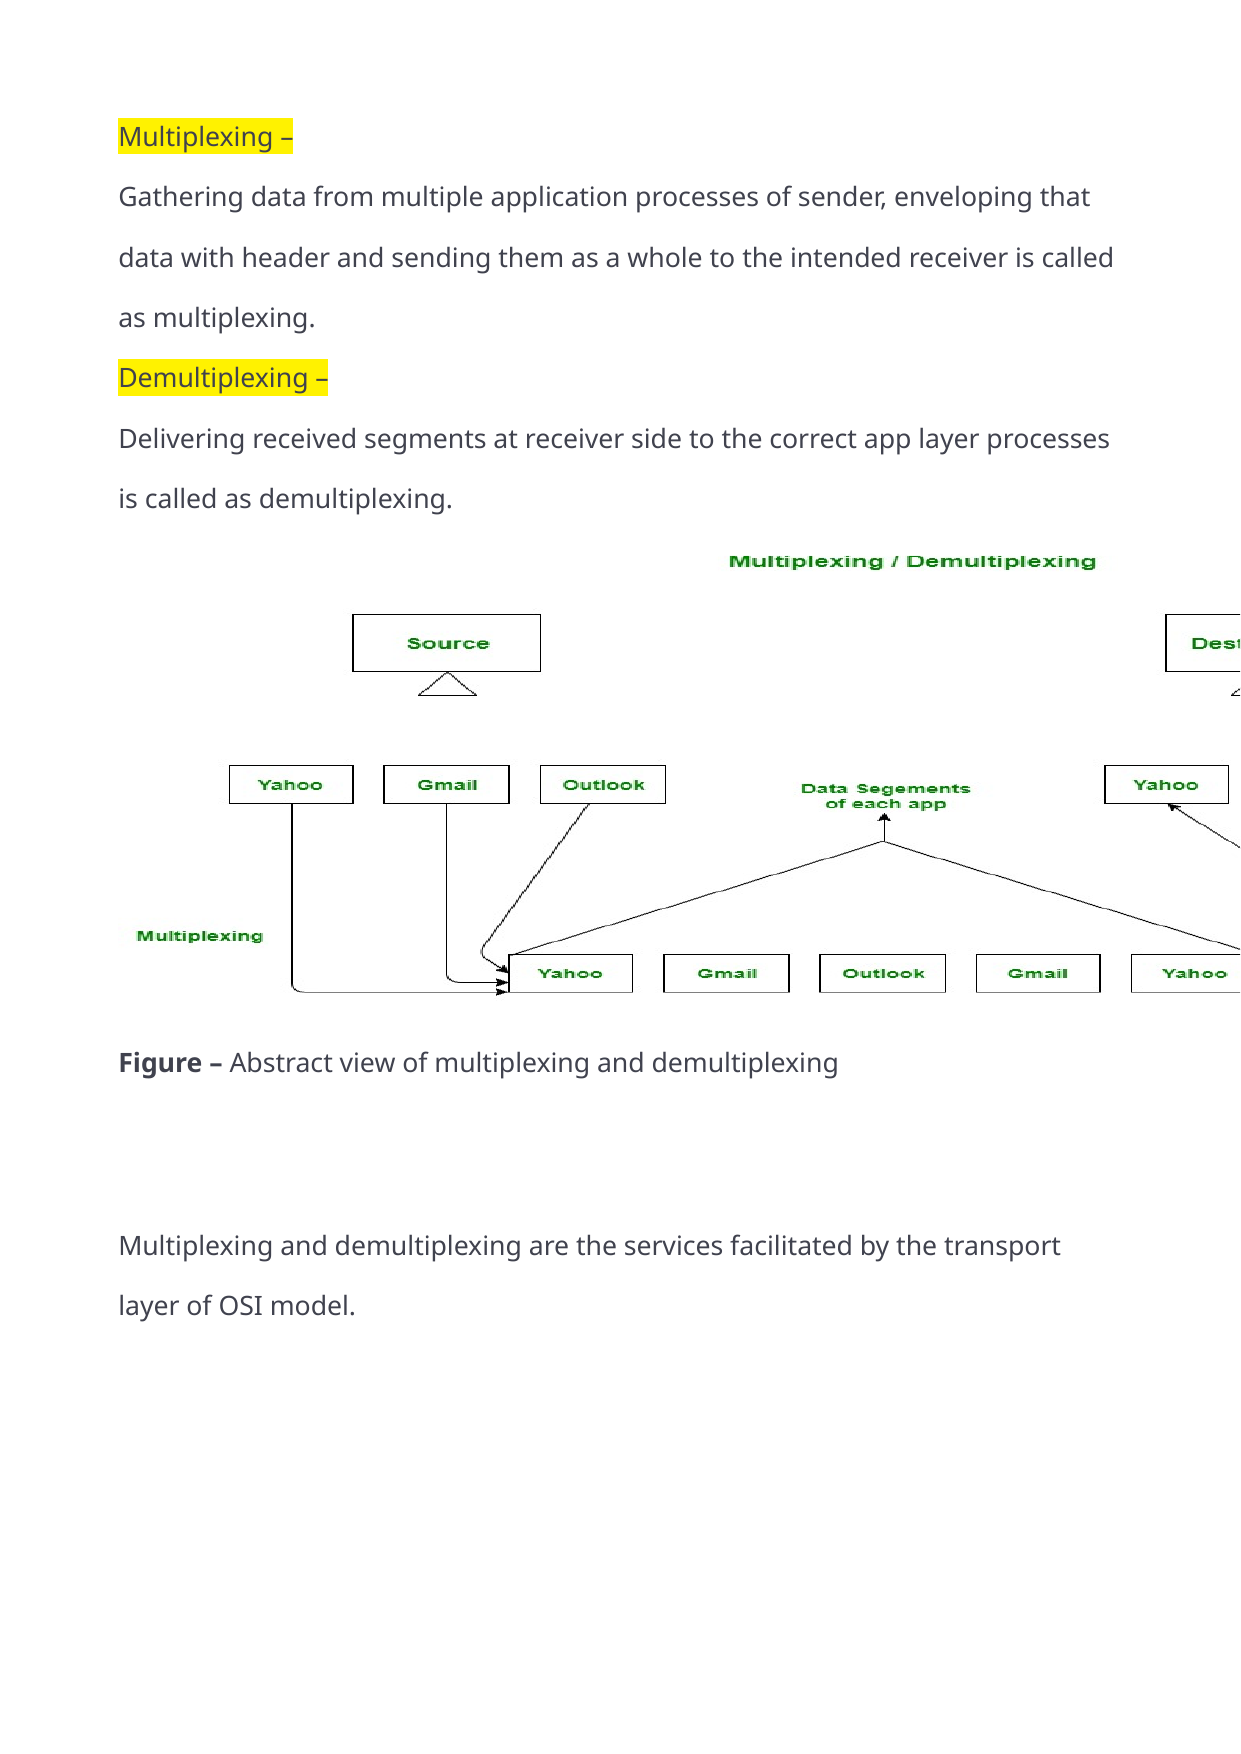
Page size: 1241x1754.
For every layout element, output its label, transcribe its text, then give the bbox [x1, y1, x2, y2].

text Figure – Abstract view of multiplexing and demultiplexing [118, 1044, 1122, 1080]
text Multiplexing – Gathering data from multiple application processes of sender, enveloping that data with header and sending them as a whole to the intended receiver is called as multiplexing. [118, 118, 1122, 335]
text Demultiplexing – Delivering received segments at receiver side to the correct app layer processes is called as demultiplexing. [118, 359, 1122, 516]
picture [118, 540, 1241, 1009]
text Multiplexing and demultiplexing are the services facilitated by the transport layer of OSI model. [118, 1227, 1122, 1323]
